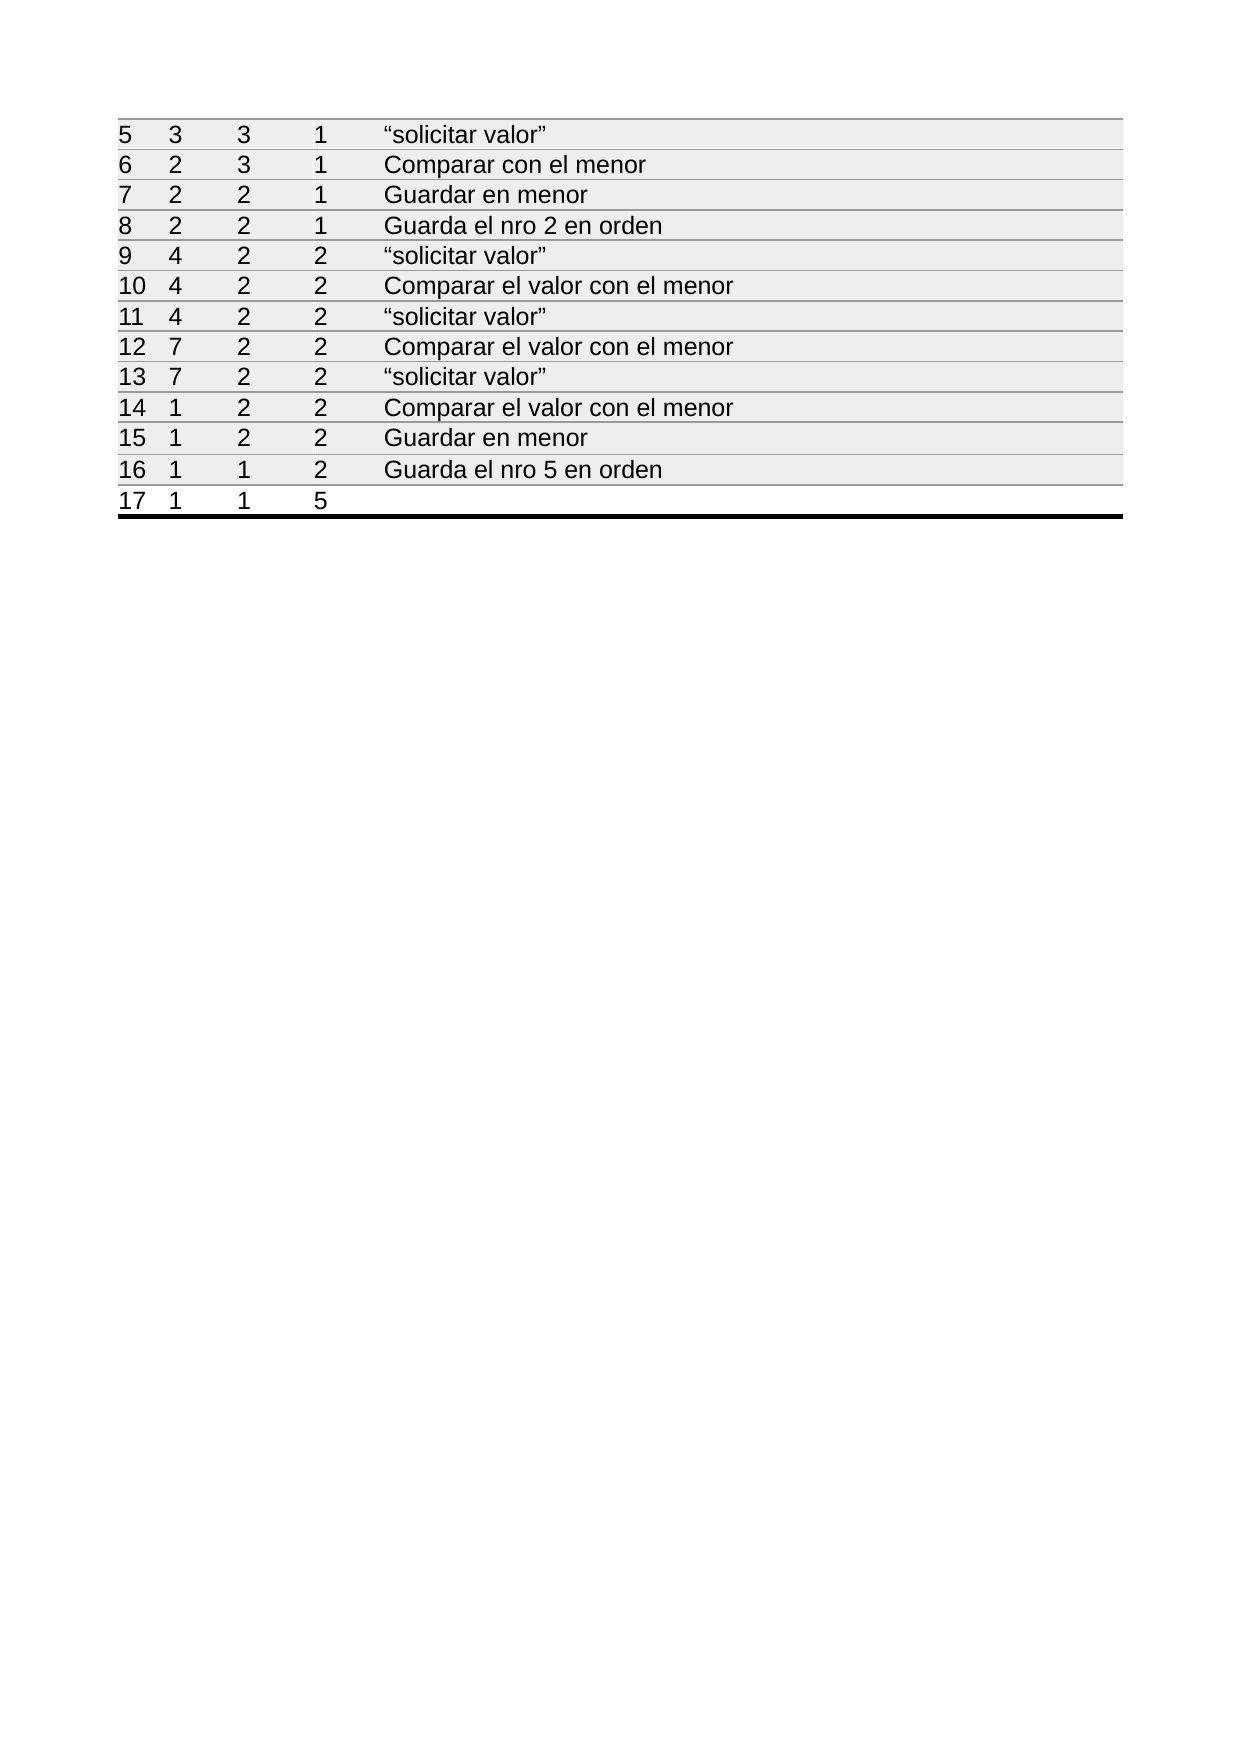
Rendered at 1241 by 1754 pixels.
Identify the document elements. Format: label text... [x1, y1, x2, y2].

table_cell 1 [237, 486, 313, 514]
table_cell 9 [118, 241, 168, 270]
table_cell 5 [314, 486, 384, 514]
table_cell “solicitar valor” [384, 302, 1123, 330]
table_cell 2 [314, 393, 384, 421]
table_cell “solicitar valor” [384, 362, 1123, 391]
table_cell Guarda el nro 2 en orden [384, 211, 1123, 239]
table_cell Guardar en menor [384, 423, 1123, 454]
table_cell 2 [168, 211, 237, 239]
table_cell 3 [237, 120, 313, 148]
table_cell Comparar el valor con el menor [384, 393, 1123, 421]
table_cell 12 [118, 332, 168, 361]
table_cell 7 [168, 362, 237, 391]
table_cell 15 [118, 423, 168, 454]
table_cell 2 [314, 362, 384, 391]
table_cell Comparar con el menor [384, 150, 1123, 179]
table_cell 11 [118, 302, 168, 330]
table_cell [384, 486, 1123, 514]
table_cell 2 [168, 180, 237, 209]
table_cell 2 [237, 302, 313, 330]
table_cell 2 [237, 241, 313, 270]
table_cell 5 [118, 120, 168, 148]
table_cell 1 [237, 455, 313, 484]
table_cell 1 [168, 393, 237, 421]
table_cell 1 [168, 486, 237, 514]
table_cell 6 [118, 150, 168, 179]
table_cell 8 [118, 211, 168, 239]
table_cell 1 [314, 150, 384, 179]
table_cell 2 [237, 332, 313, 361]
table_cell 2 [168, 150, 237, 179]
table_cell 2 [237, 362, 313, 391]
table_cell 1 [314, 120, 384, 148]
table_cell 1 [314, 211, 384, 239]
table_cell 3 [237, 150, 313, 179]
table_cell Guardar en menor [384, 180, 1123, 209]
table_cell 17 [118, 486, 168, 514]
table_cell 2 [314, 332, 384, 361]
table_cell “solicitar valor” [384, 241, 1123, 270]
table_cell 4 [168, 241, 237, 270]
table_cell 14 [118, 393, 168, 421]
table_cell 3 [168, 120, 237, 148]
table_cell 4 [168, 302, 237, 330]
table_cell 10 [118, 271, 168, 300]
table_cell 7 [168, 332, 237, 361]
table_cell 2 [237, 393, 313, 421]
table_cell 2 [237, 180, 313, 209]
table_cell Comparar el valor con el menor [384, 332, 1123, 361]
table_cell 2 [314, 302, 384, 330]
table_cell “solicitar valor” [384, 120, 1123, 148]
table_cell 2 [314, 423, 384, 454]
table_cell 2 [314, 455, 384, 484]
table_cell 1 [168, 423, 237, 454]
table_cell Guarda el nro 5 en orden [384, 455, 1123, 484]
table_cell 7 [118, 180, 168, 209]
table_cell 2 [237, 211, 313, 239]
table_cell 16 [118, 455, 168, 484]
table_cell 1 [314, 180, 384, 209]
table_cell 2 [237, 423, 313, 454]
table_cell Comparar el valor con el menor [384, 271, 1123, 300]
table_cell 2 [314, 271, 384, 300]
table_cell 13 [118, 362, 168, 391]
table_cell 1 [168, 455, 237, 484]
table_cell 2 [237, 271, 313, 300]
table_cell 4 [168, 271, 237, 300]
table_cell 2 [314, 241, 384, 270]
